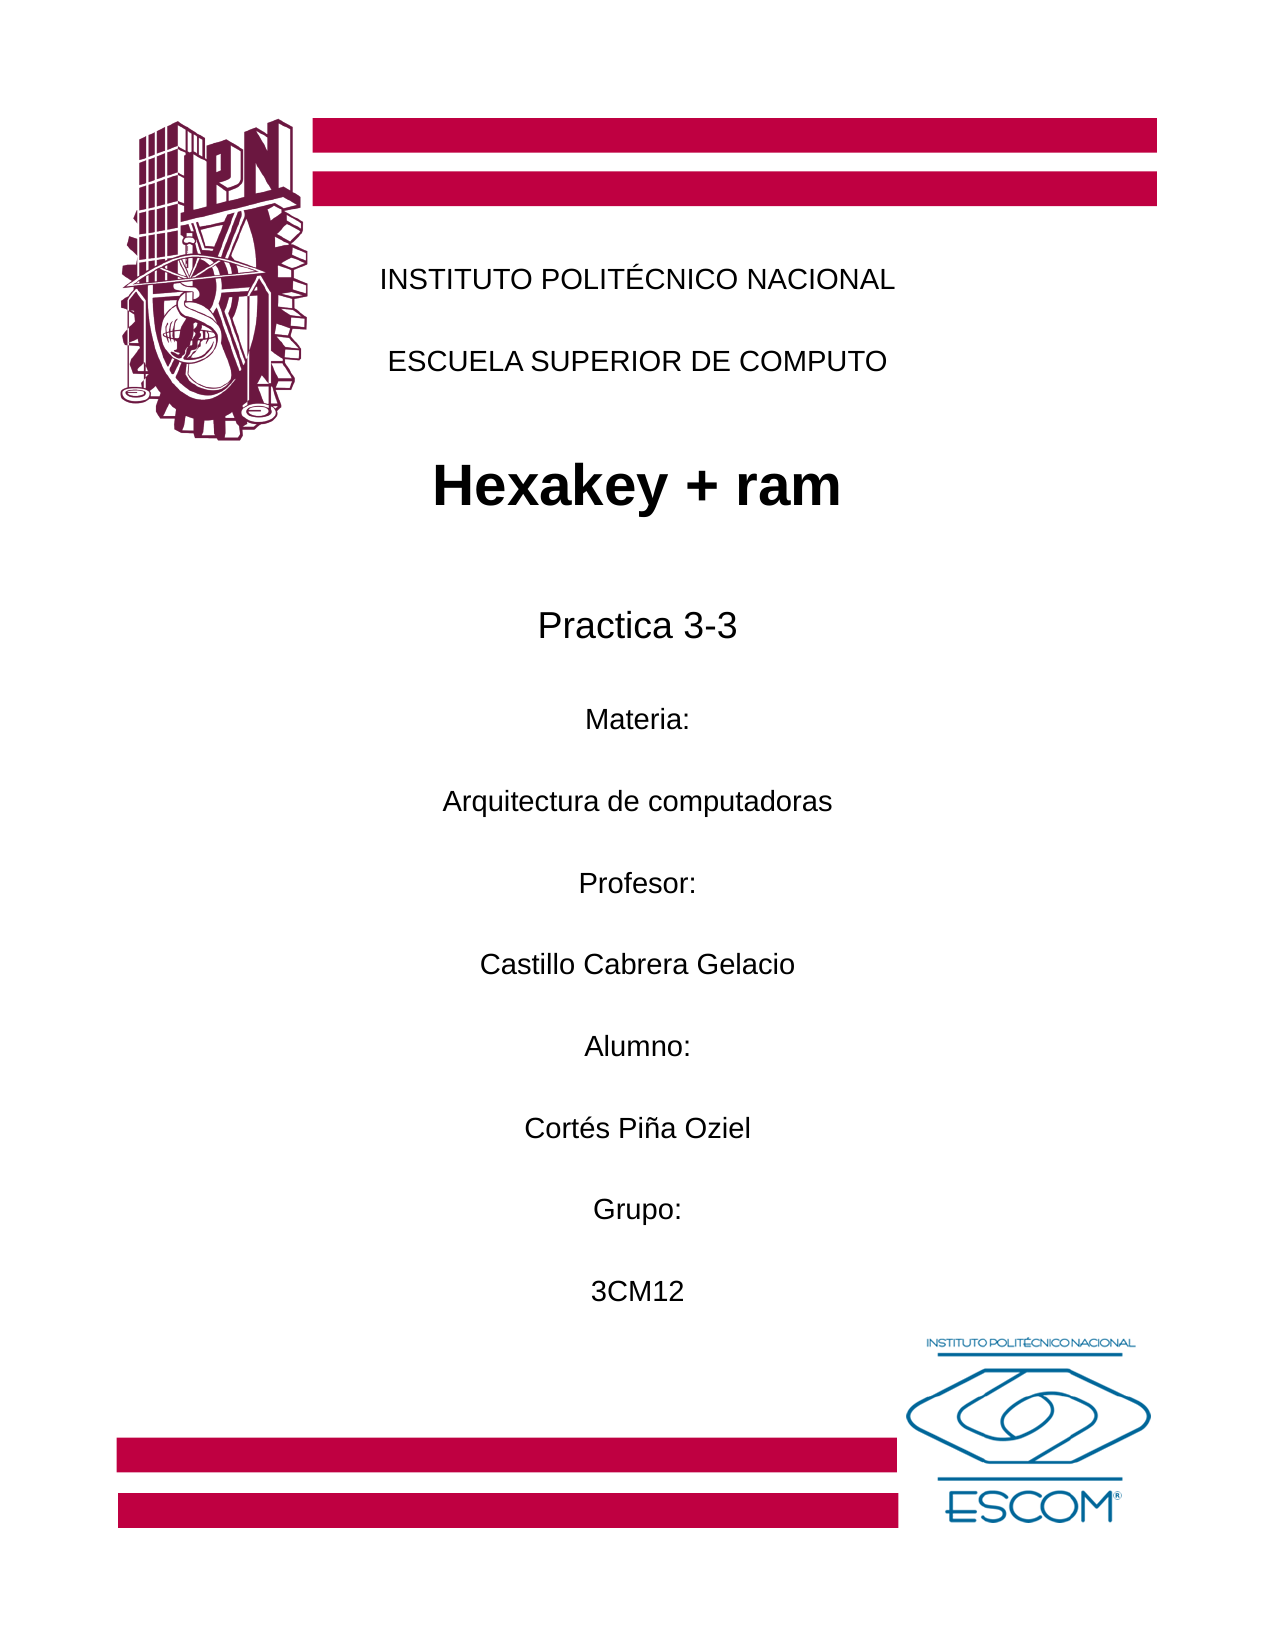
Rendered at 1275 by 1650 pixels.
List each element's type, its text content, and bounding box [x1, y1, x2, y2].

text Alumno: [118, 1029, 1157, 1062]
text Arquitectura de computadoras [118, 784, 1157, 817]
text Profesor: [118, 866, 1157, 899]
text 3CM12 [118, 1274, 1157, 1307]
title Hexakey + ram [118, 451, 1157, 518]
text ESCUELA SUPERIOR DE COMPUTO [308, 344, 1157, 377]
text INSTITUTO POLITÉCNICO NACIONAL [308, 262, 1157, 296]
text Castillo Cabrera Gelacio [118, 947, 1157, 981]
text Materia: [118, 702, 1157, 736]
picture [898, 1331, 1157, 1528]
text Grupo: [118, 1192, 1157, 1226]
subtitle Practica 3-3 [118, 603, 1157, 647]
picture [120, 118, 308, 441]
text Cortés Piña Oziel [118, 1111, 1157, 1144]
